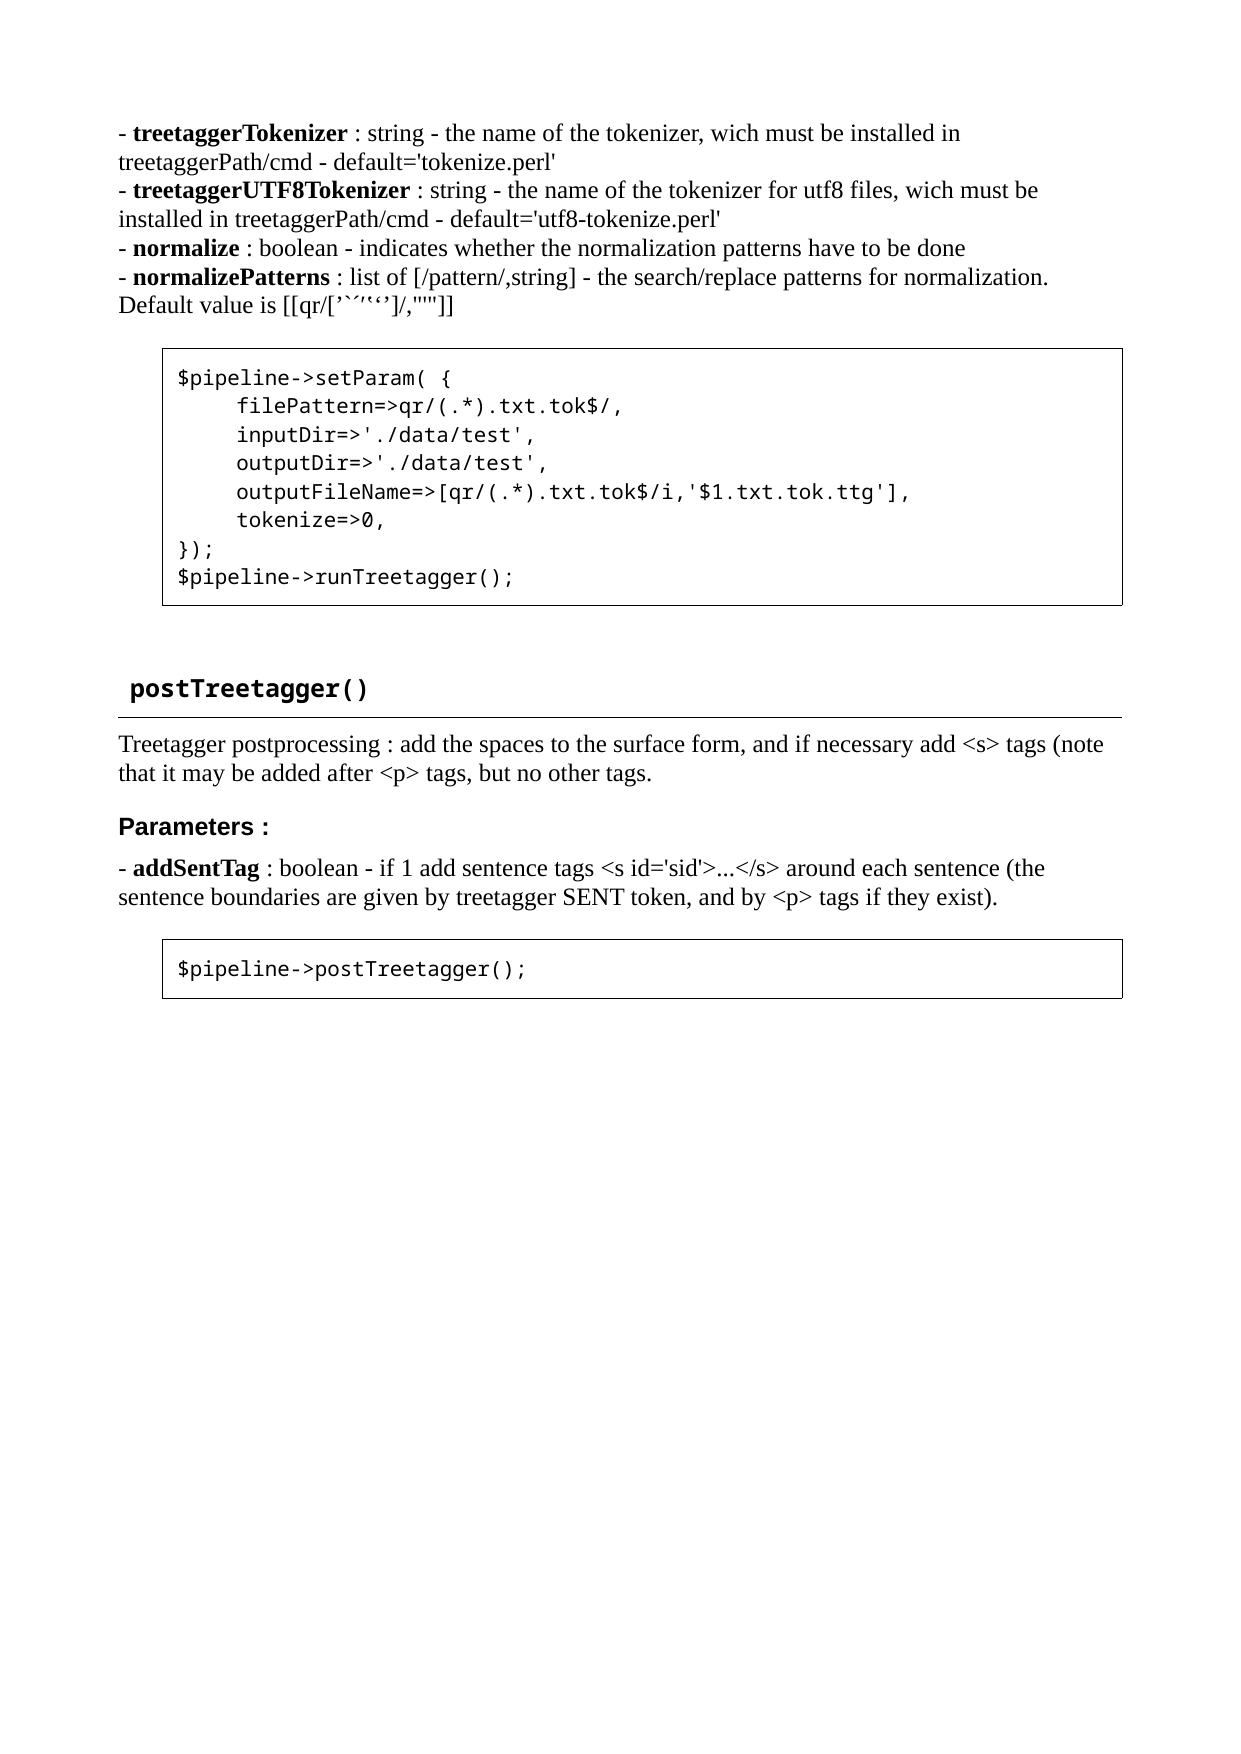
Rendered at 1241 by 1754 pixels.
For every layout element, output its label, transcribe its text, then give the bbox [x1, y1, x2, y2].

text $pipeline->postTreetagger(); [163, 940, 1122, 998]
text filePattern=>qr/(.*).txt.tok$/, [163, 377, 1122, 405]
subtitle postTreetagger() [118, 659, 1122, 717]
text }); [163, 519, 1122, 547]
text tokenize=>0, [163, 490, 1122, 519]
text outputDir=>'./data/test', [163, 433, 1122, 462]
text $pipeline->setParam( { [163, 349, 1122, 377]
text Treetagger postprocessing : add the spaces to the surface form, and if necessary add <s> tags (note that it may be added after <p> tags, but no other tags. [118, 729, 1122, 787]
text - treetaggerUTF8Tokenizer : string - the name of the tokenizer for utf8 files, wich must be installed in treetaggerPath/cmd - default='utf8-tokenize.perl' [118, 176, 1122, 233]
text outputFileName=>[qr/(.*).txt.tok$/i,'$1.txt.tok.ttg'], [163, 462, 1122, 490]
text - treetaggerTokenizer : string - the name of the tokenizer, wich must be installed in treetaggerPath/cmd - default='tokenize.perl' [118, 118, 1122, 176]
text $pipeline->runTreetagger(); [163, 547, 1122, 605]
text inputDir=>'./data/test', [163, 405, 1122, 433]
text - addSentTag : boolean - if 1 add sentence tags <s id='sid'>...</s> around each sentence (the sentence boundaries are given by treetagger SENT token, and by <p> tags if they exist). [118, 853, 1122, 911]
text - normalize : boolean - indicates whether the normalization patterns have to be done [118, 233, 1122, 262]
text - normalizePatterns : list of [/pattern/,string] - the search/replace patterns for normalization. Default value is [[qr/[’`´′‛ʻʼ]/,"'"]] [118, 262, 1122, 319]
subtitle Parameters : [118, 812, 1122, 841]
